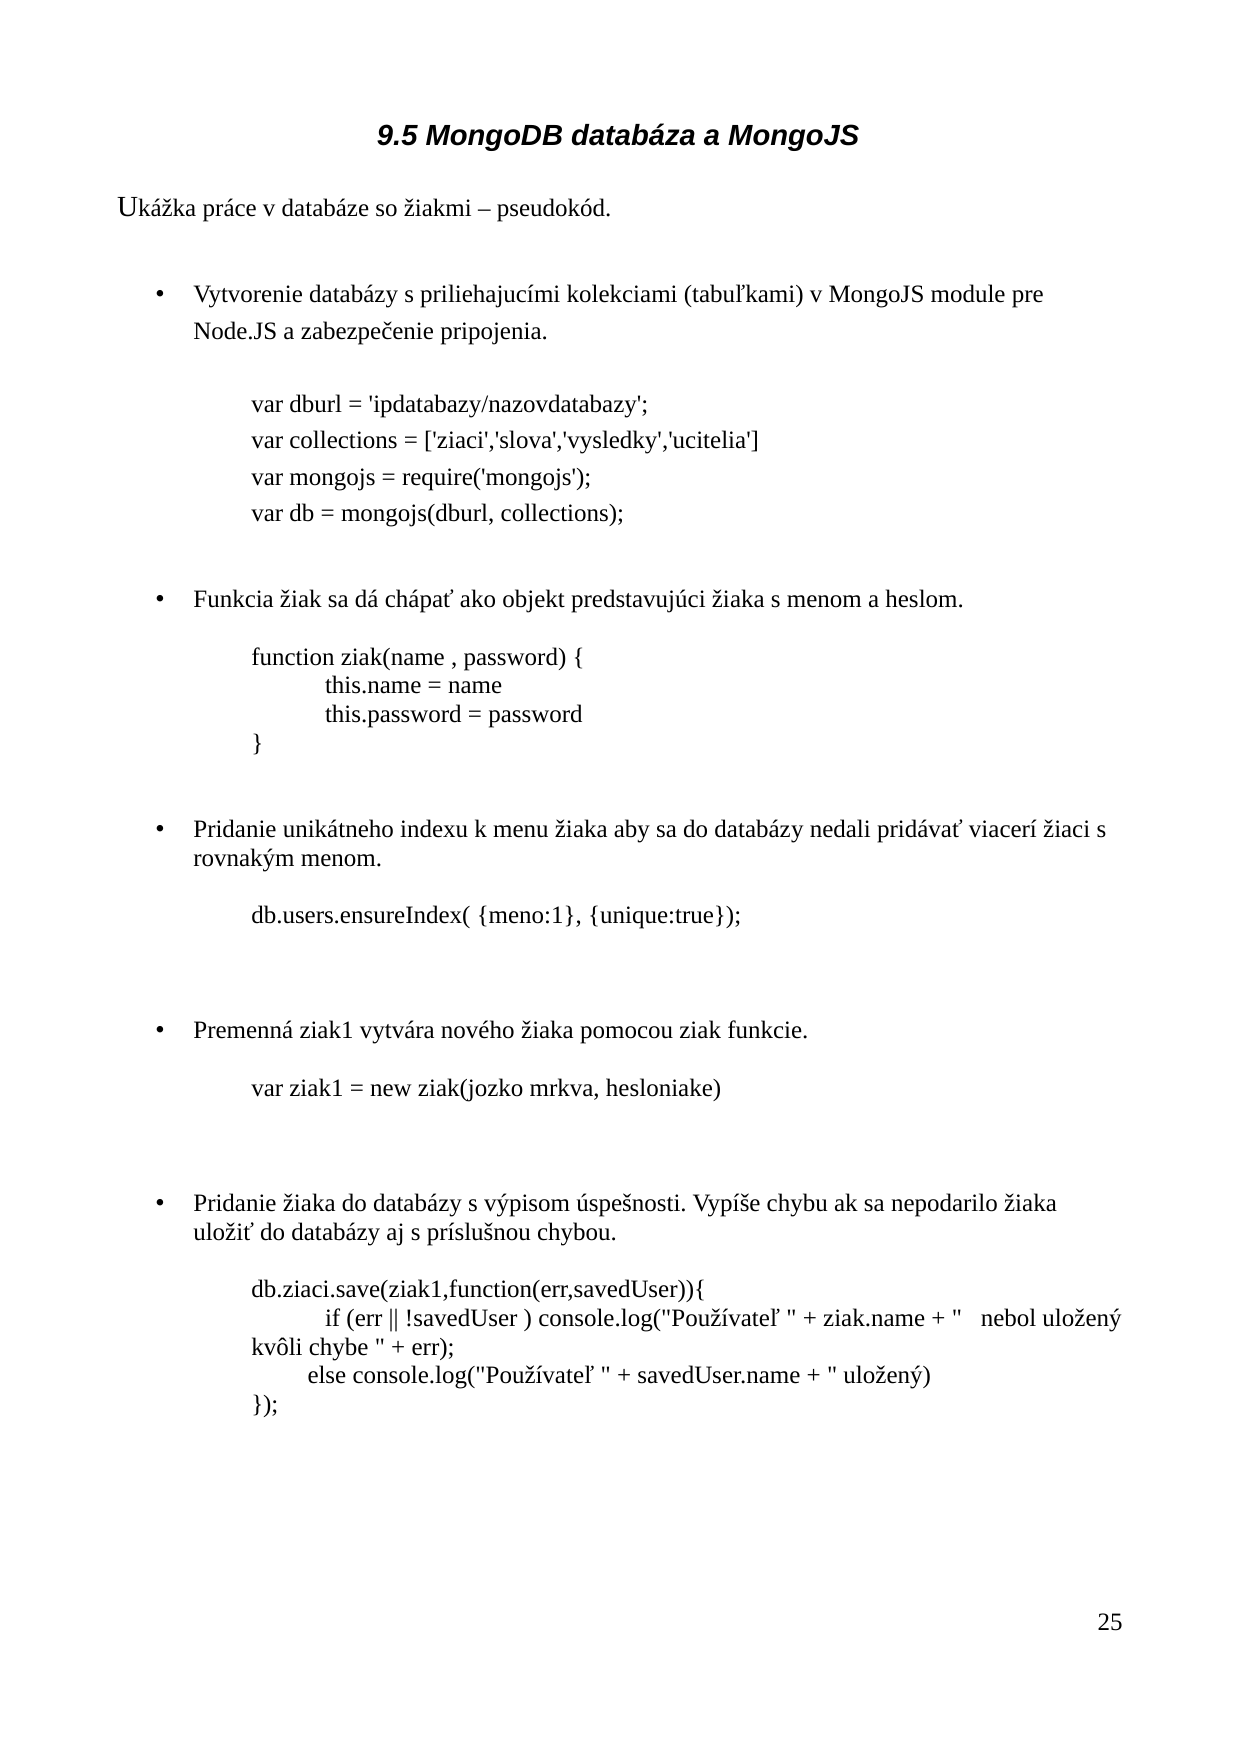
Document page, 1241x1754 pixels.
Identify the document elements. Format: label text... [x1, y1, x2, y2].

text var ziak1 = new ziak(jozko mrkva, hesloniake) [251, 1073, 1122, 1102]
list Funkcia žiak sa dá chápať ako objekt predstavujúci žiaka s menom a heslom. [156, 584, 1122, 613]
text if (err || !savedUser ) console.log("Používateľ " + ziak.name + " nebol uložený kvôli chybe " + err); [251, 1303, 1122, 1361]
text function ziak(name , password) { [251, 642, 1122, 671]
text var dburl = 'ipdatabazy/nazovdatabazy'; [251, 381, 1122, 417]
text var mongojs = require('mongojs'); [251, 454, 1122, 490]
list Vytvorenie databázy s priliehajucími kolekciami (tabuľkami) v MongoJS module pre Node.JS a zabezpečenie pripojenia. [156, 272, 1122, 344]
subtitle 9.5 MongoDB databáza a MongoJS [117, 118, 1122, 152]
text else console.log("Používateľ " + savedUser.name + " uložený) [251, 1361, 1122, 1389]
text Ukážka práce v databáze so žiakmi – pseudokód. [117, 189, 1122, 223]
text db.ziaci.save(ziak1,function(err,savedUser)){ [251, 1274, 1122, 1303]
text var db = mongojs(dburl, collections); [251, 490, 1122, 527]
text this.password = password [251, 699, 1122, 728]
text db.users.ensureIndex( {meno:1}, {unique:true}); [251, 901, 1122, 929]
text } [251, 728, 1122, 757]
list Premenná ziak1 vytvára nového žiaka pomocou ziak funkcie. [156, 1016, 1122, 1044]
list Pridanie unikátneho indexu k menu žiaka aby sa do databázy nedali pridávať viacerí žiaci s rovnakým menom. [156, 814, 1122, 872]
text this.name = name [251, 671, 1122, 699]
text var collections = ['ziaci','slova','vysledky','ucitelia'] [251, 417, 1122, 454]
text }); [251, 1389, 1122, 1418]
list Pridanie žiaka do databázy s výpisom úspešnosti. Vypíše chybu ak sa nepodarilo žiaka uložiť do databázy aj s príslušnou chybou. [156, 1188, 1122, 1246]
